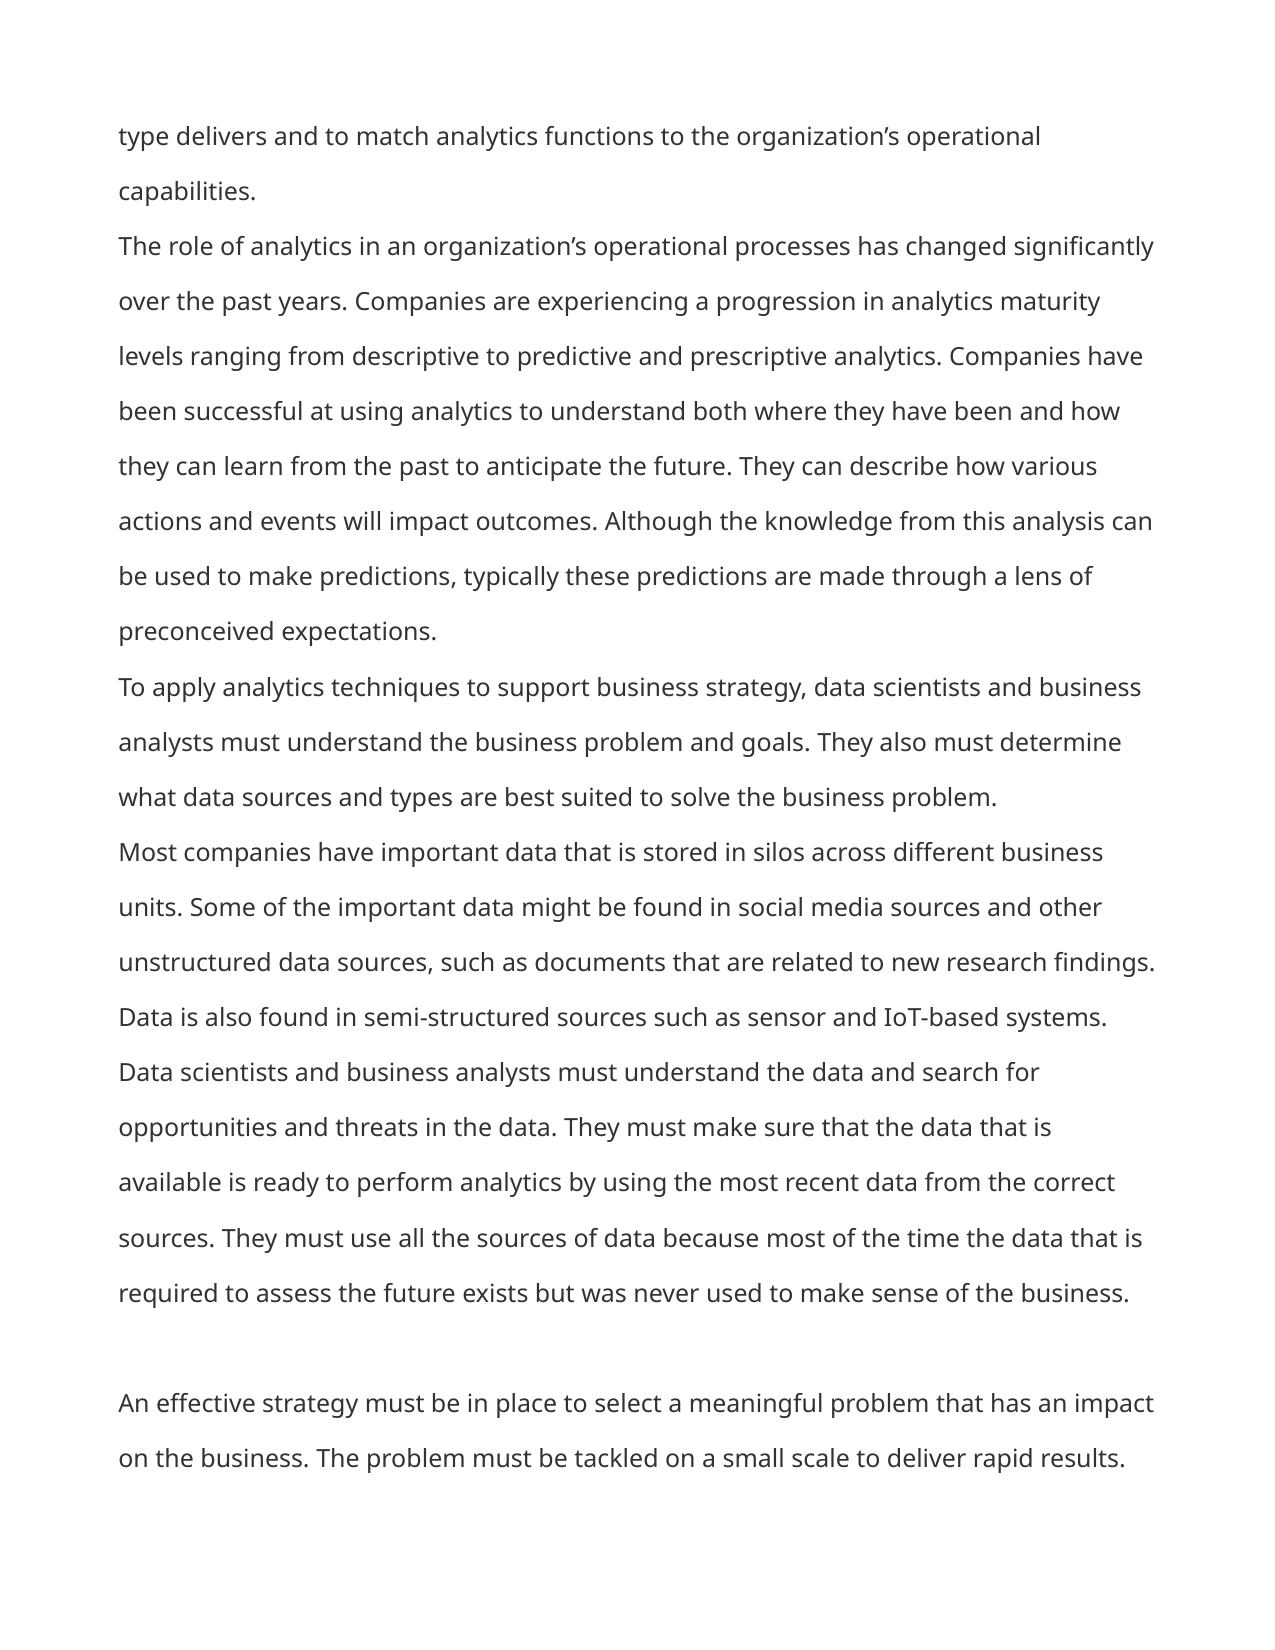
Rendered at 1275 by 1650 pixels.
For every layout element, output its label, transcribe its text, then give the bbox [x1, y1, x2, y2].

text To apply analytics techniques to support business strategy, data scientists and business analysts must understand the business problem and goals. They also must determine what data sources and types are best suited to solve the business problem. [118, 669, 1157, 813]
text Most companies have important data that is stored in silos across different business units. Some of the important data might be found in social media sources and other unstructured data sources, such as documents that are related to new research findings. Data is also found in semi-structured sources such as sensor and IoT-based systems. Data scientists and business analysts must understand the data and search for opportunities and threats in the data. They must make sure that the data that is available is ready to perform analytics by using the most recent data from the correct sources. They must use all the sources of data because most of the time the data that is required to assess the future exists but was never used to make sense of the business. [118, 834, 1157, 1309]
text An effective strategy must be in place to select a meaningful problem that has an impact on the business. The problem must be tackled on a small scale to deliver rapid results. [118, 1386, 1157, 1475]
text The role of analytics in an organization’s operational processes has changed significantly over the past years. Companies are experiencing a progression in analytics maturity levels ranging from descriptive to predictive and prescriptive analytics. Companies have been successful at using analytics to understand both where they have been and how they can learn from the past to anticipate the future. They can describe how various actions and events will impact outcomes. Although the knowledge from this analysis can be used to make predictions, typically these predictions are made through a lens of preconceived expectations. [118, 228, 1157, 648]
text type delivers and to match analytics functions to the organization’s operational capabilities. [118, 118, 1157, 207]
